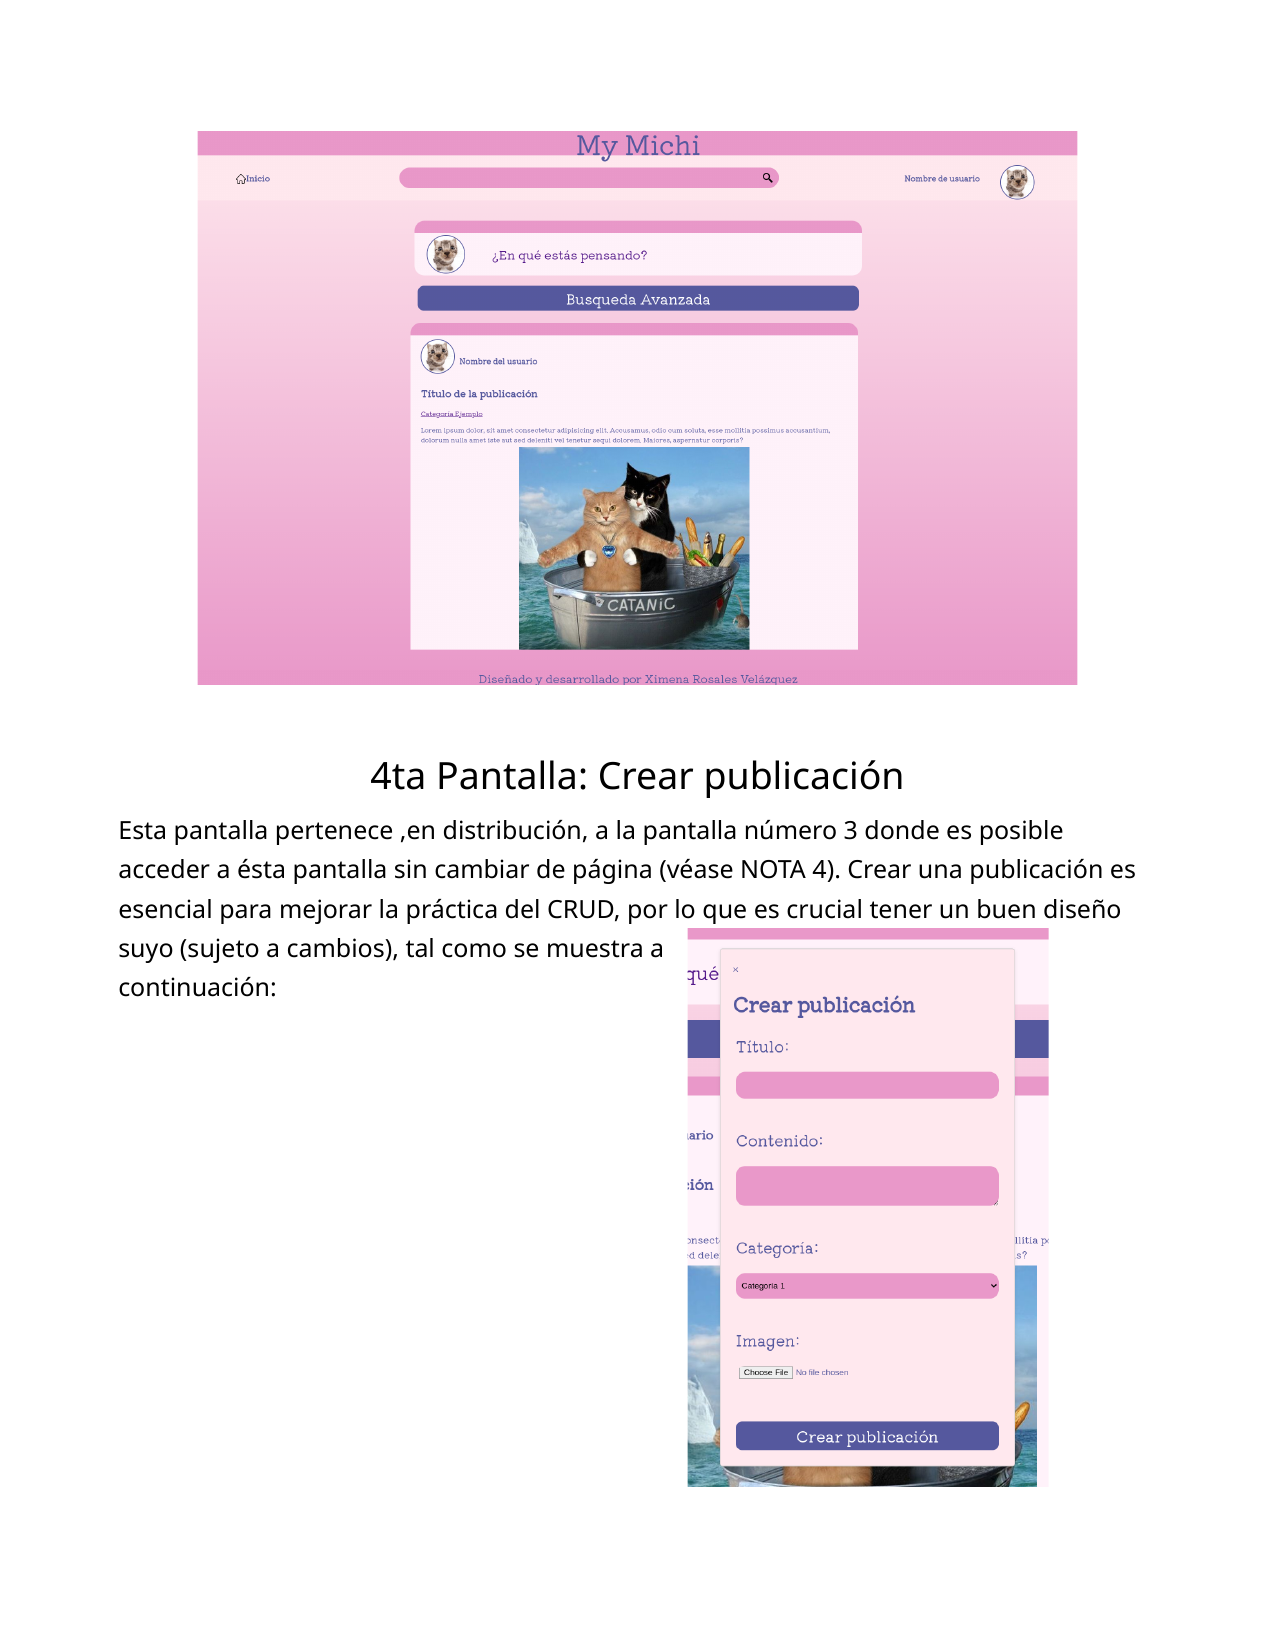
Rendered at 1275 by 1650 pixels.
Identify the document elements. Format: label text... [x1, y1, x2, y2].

subtitle 4ta Pantalla: Crear publicación [118, 749, 1157, 800]
picture [197, 131, 1078, 685]
picture [687, 928, 1049, 1487]
text Esta pantalla pertenece ,en distribución, a la pantalla número 3 donde es posible acceder a ésta pantalla sin cambiar de página (véase NOTA 4). Crear una publicación es esencial para mejorar la práctica del CRUD, por lo que es crucial tener un buen diseño suyo (sujeto a cambios), tal como se muestra a continuación: [118, 813, 1157, 1004]
